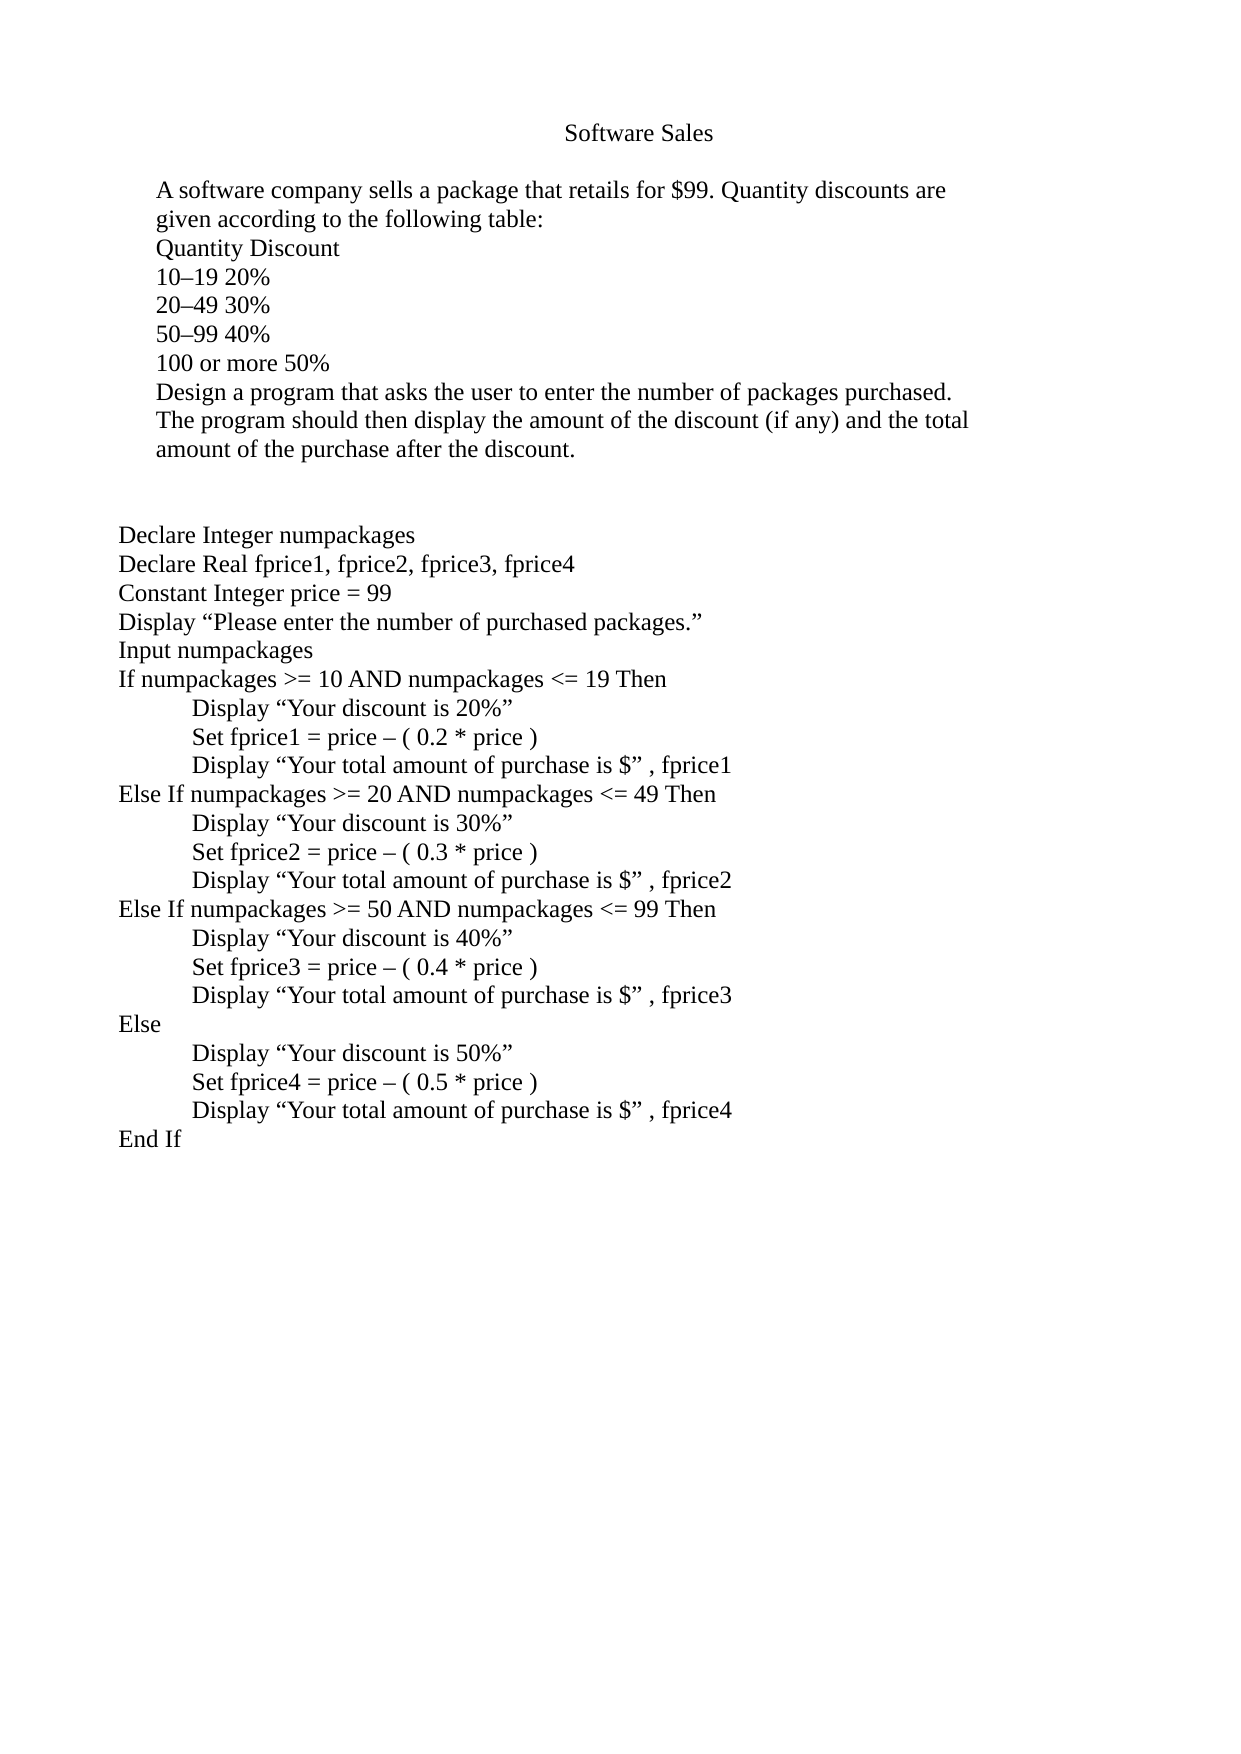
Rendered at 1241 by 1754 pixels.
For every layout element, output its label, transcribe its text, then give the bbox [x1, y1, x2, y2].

text Else [118, 1009, 1122, 1038]
text If numpackages >= 10 AND numpackages <= 19 Then [118, 664, 1122, 693]
text Display “Your discount is 50%” [118, 1038, 1122, 1067]
text Else If numpackages >= 50 AND numpackages <= 99 Then [118, 894, 1122, 923]
list 50–99 40% [156, 319, 1122, 348]
list 100 or more 50% [156, 348, 1122, 377]
text Display “Your discount is 40%” [118, 923, 1122, 952]
list 10–19 20% [156, 262, 1122, 291]
text Set fprice4 = price – ( 0.5 * price ) [118, 1067, 1122, 1096]
text Set fprice3 = price – ( 0.4 * price ) [118, 952, 1122, 981]
list amount of the purchase after the discount. [156, 434, 1122, 463]
text Display “Your total amount of purchase is $” , fprice4 [118, 1096, 1122, 1124]
text Declare Real fprice1, fprice2, fprice3, fprice4 [118, 549, 1122, 578]
text Set fprice1 = price – ( 0.2 * price ) [118, 722, 1122, 751]
text Display “Your discount is 20%” [118, 693, 1122, 722]
text Declare Integer numpackages [118, 521, 1122, 549]
list given according to the following table: [156, 204, 1122, 233]
text End If [118, 1124, 1122, 1153]
text Display “Your total amount of purchase is $” , fprice3 [118, 981, 1122, 1009]
list Quantity Discount [156, 233, 1122, 262]
text Set fprice2 = price – ( 0.3 * price ) [118, 837, 1122, 866]
text Input numpackages [118, 636, 1122, 664]
list Software Sales [156, 118, 1122, 147]
list Design a program that asks the user to enter the number of packages purchased. [156, 377, 1122, 406]
text Display “Your discount is 30%” [118, 808, 1122, 837]
text Else If numpackages >= 20 AND numpackages <= 49 Then [118, 779, 1122, 808]
list The program should then display the amount of the discount (if any) and the total [156, 406, 1122, 434]
list 20–49 30% [156, 291, 1122, 319]
text Display “Your total amount of purchase is $” , fprice1 [118, 751, 1122, 779]
text Constant Integer price = 99 [118, 578, 1122, 607]
text Display “Your total amount of purchase is $” , fprice2 [118, 866, 1122, 894]
text Display “Please enter the number of purchased packages.” [118, 607, 1122, 636]
list A software company sells a package that retails for $99. Quantity discounts are [156, 176, 1122, 204]
